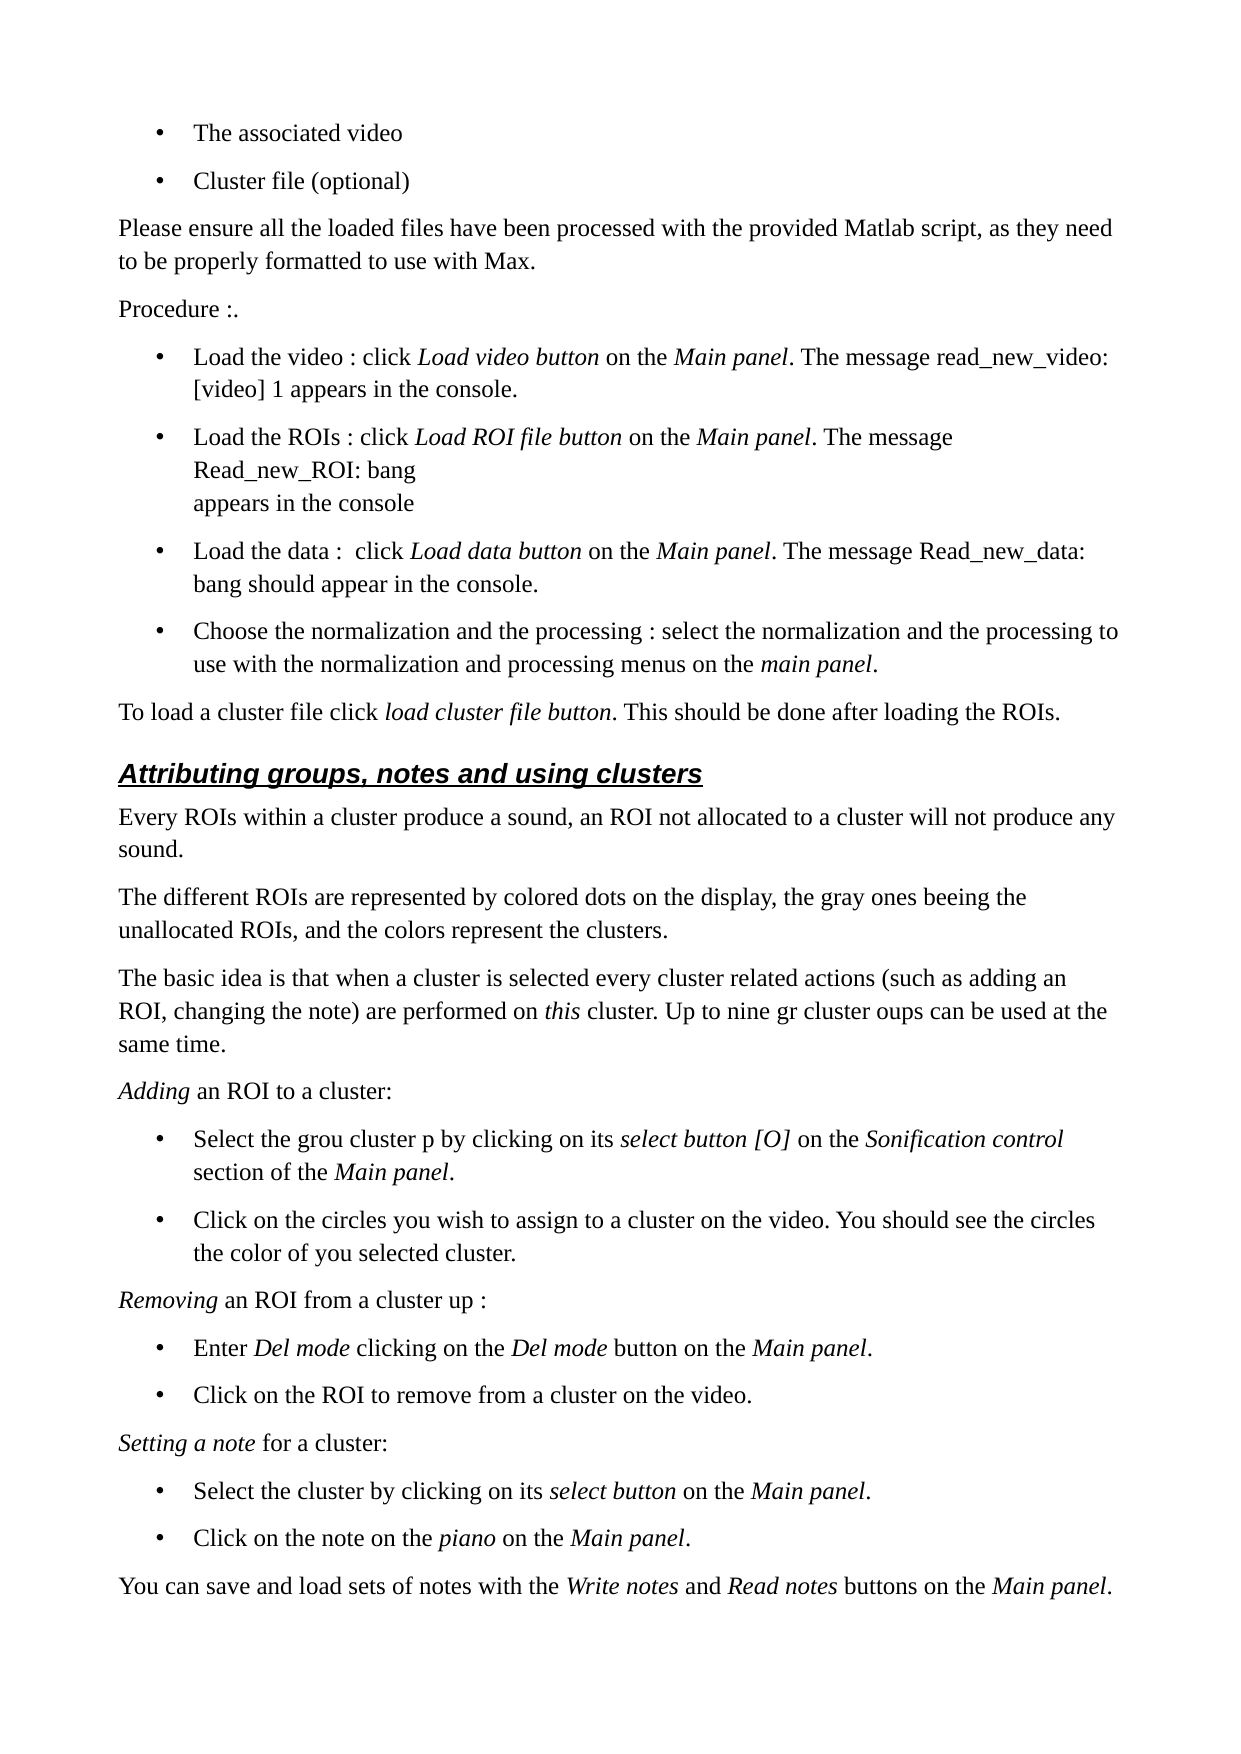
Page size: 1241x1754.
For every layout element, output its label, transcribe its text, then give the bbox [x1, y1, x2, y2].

text Adding an ROI to a cluster: [118, 1076, 1122, 1105]
list Click on the note on the piano on the Main panel. [156, 1523, 1122, 1552]
list Select the cluster by clicking on its select button on the Main panel. [156, 1476, 1122, 1504]
text Please ensure all the loaded files have been processed with the provided Matlab script, as they need to be properly formatted to use with Max. [118, 213, 1122, 275]
list Enter Del mode clicking on the Del mode button on the Main panel. [156, 1333, 1122, 1362]
text Procedure :. [118, 294, 1122, 323]
list Click on the ROI to remove from a cluster on the video. [156, 1381, 1122, 1409]
text Removing an ROI from a cluster up : [118, 1285, 1122, 1314]
text Setting a note for a cluster: [118, 1428, 1122, 1457]
text The different ROIs are represented by colored dots on the display, the gray ones beeing the unallocated ROIs, and the colors represent the clusters. [118, 882, 1122, 944]
list Cluster file (optional) [156, 166, 1122, 194]
text The basic idea is that when a cluster is selected every cluster related actions (such as adding an ROI, changing the note) are performed on this cluster. Up to nine gr cluster oups can be used at the same time. [118, 963, 1122, 1058]
list Select the grou cluster p by clicking on its select button [O] on the Sonification control section of the Main panel. [156, 1124, 1122, 1186]
text You can save and load sets of notes with the Write notes and Read notes buttons on the Main panel. [118, 1571, 1122, 1600]
list Load the data : click Load data button on the Main panel. The message Read_new_data: bang should appear in the console. [156, 536, 1122, 598]
list Load the ROIs : click Load ROI file button on the Main panel. The message Read_new_ROI: bang appears in the console [156, 422, 1122, 517]
list Choose the normalization and the processing : select the normalization and the processing to use with the normalization and processing menus on the main panel. [156, 616, 1122, 678]
list Load the video : click Load video button on the Main panel. The message read_new_video: [video] 1 appears in the console. [156, 342, 1122, 403]
text Every ROIs within a cluster produce a sound, an ROI not allocated to a cluster will not produce any sound. [118, 802, 1122, 863]
subtitle Attributing groups, notes and using clusters [118, 757, 1122, 789]
text To load a cluster file click load cluster file button. This should be done after loading the ROIs. [118, 697, 1122, 726]
list The associated video [156, 118, 1122, 147]
list Click on the circles you wish to assign to a cluster on the video. You should see the circles the color of you selected cluster. [156, 1205, 1122, 1266]
